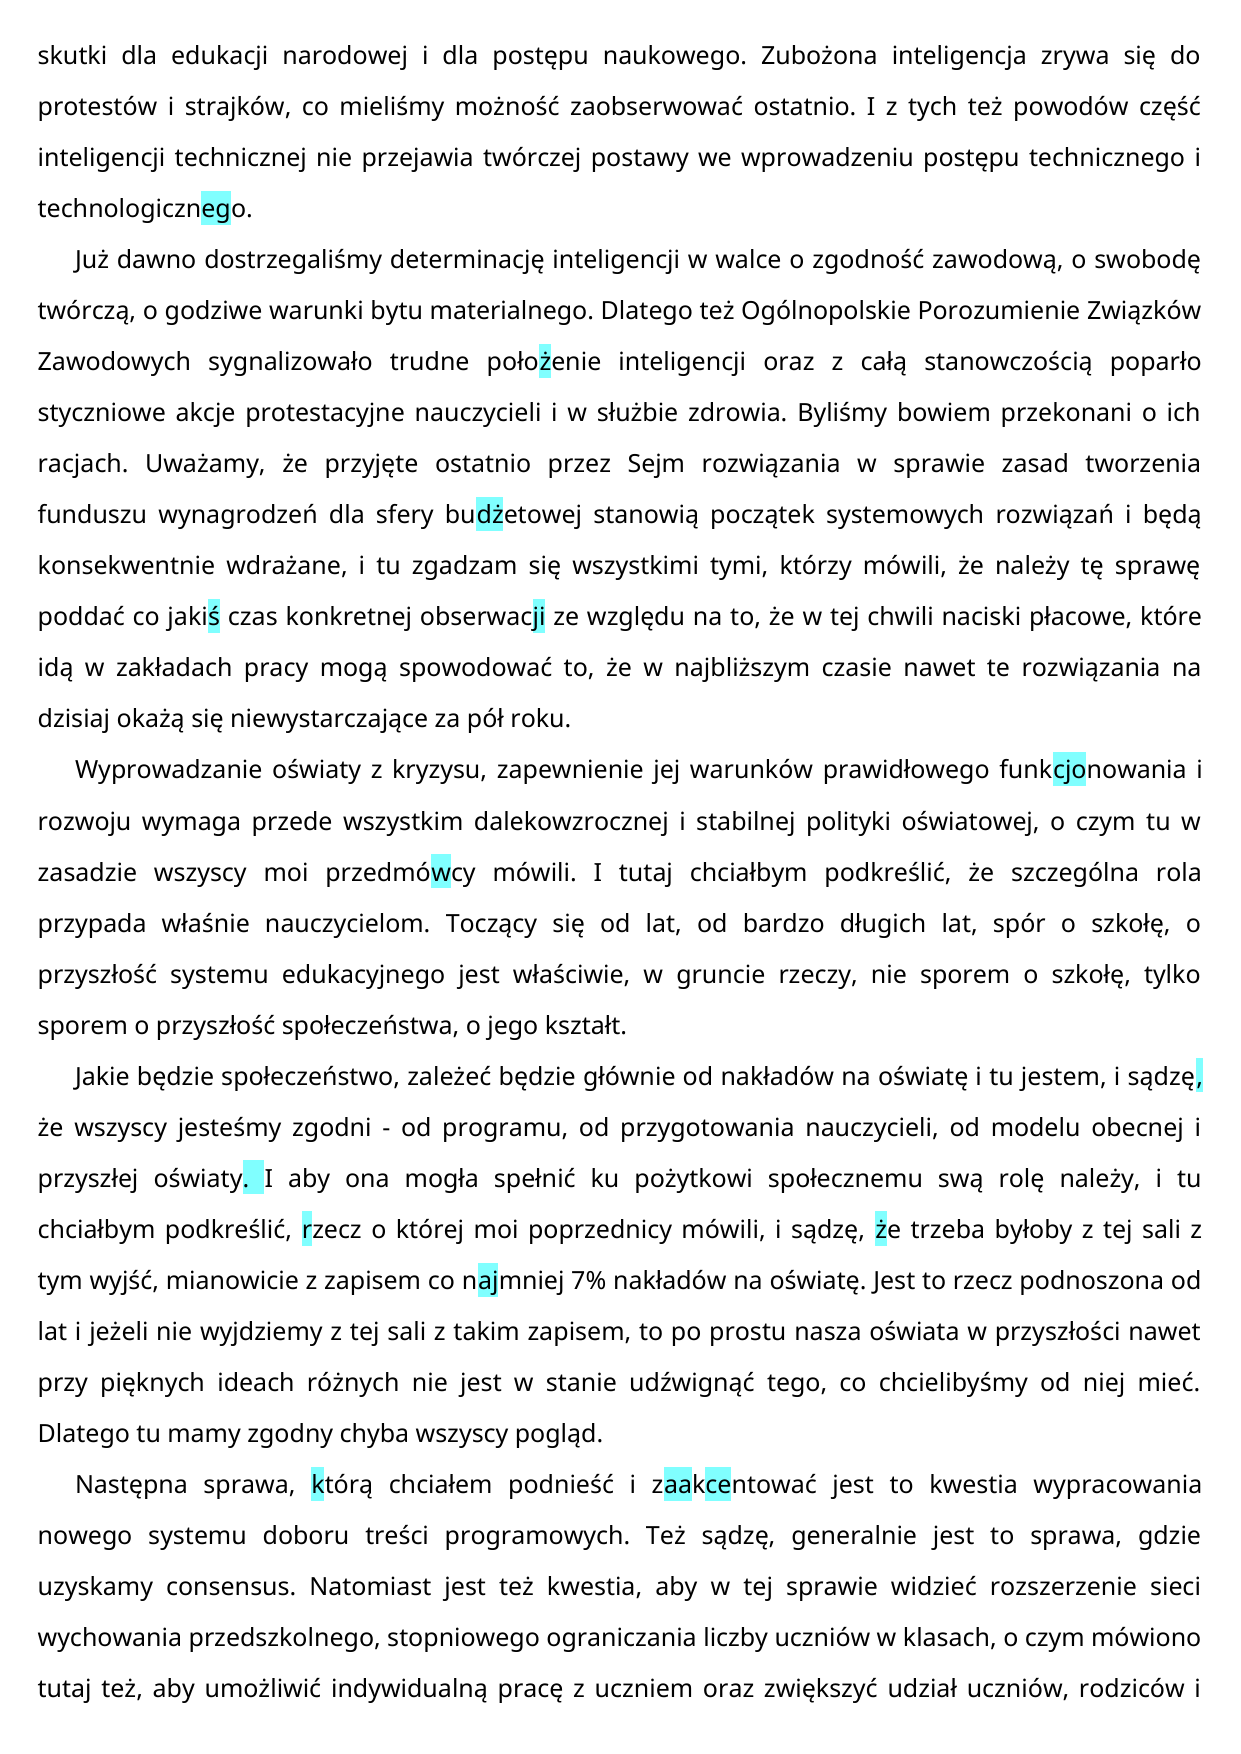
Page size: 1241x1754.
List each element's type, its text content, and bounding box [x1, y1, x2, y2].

text skutki dla edukacji narodowej i dla postępu naukowego. Zubożona inteligencja zrywa się do protestów i strajków, co mieliśmy możność zaobserwować ostatnio. I z tych też powodów część inteligencji technicznej nie przejawia twórczej postawy we wprowadzeniu postępu technicznego i technologicznego. [37, 37, 1203, 225]
text Już dawno dostrzegaliśmy determinację inteligencji w walce o zgodność zawodową, o swobodę twórczą, o godziwe warunki bytu materialnego. Dlatego też Ogólnopolskie Porozumienie Związków Zawodowych sygnalizowało trudne położenie inteligencji oraz z całą stanowczością poparło styczniowe akcje protestacyjne nauczycieli i w służbie zdrowia. Byliśmy bowiem przekonani o ich racjach. Uważamy, że przyjęte ostatnio przez Sejm rozwiązania w sprawie zasad tworzenia funduszu wynagrodzeń dla sfery budżetowej stanowią początek systemowych rozwiązań i będą konsekwentnie wdrażane, i tu zgadzam się wszystkimi tymi, którzy mówili, że należy tę sprawę poddać co jakiś czas konkretnej obserwacji ze względu na to, że w tej chwili naciski płacowe, które idą w zakładach pracy mogą spowodować to, że w najbliższym czasie nawet te rozwiązania na dzisiaj okażą się niewystarczające za pół roku. [37, 242, 1203, 735]
text Następna sprawa, którą chciałem podnieść i zaakcentować jest to kwestia wypracowania nowego systemu doboru treści programowych. Też sądzę, generalnie jest to sprawa, gdzie uzyskamy consensus. Natomiast jest też kwestia, aby w tej sprawie widzieć rozszerzenie sieci wychowania przedszkolnego, stopniowego ograniczania liczby uczniów w klasach, o czym mówiono tutaj też, aby umożliwić indywidualną pracę z uczniem oraz zwiększyć udział uczniów, rodziców i [37, 1467, 1203, 1705]
text Jakie będzie społeczeństwo, zależeć będzie głównie od nakładów na oświatę i tu jestem, i sądzę, że wszyscy jesteśmy zgodni - od programu, od przygotowania nauczycieli, od modelu obecnej i przyszłej oświaty. I aby ona mogła spełnić ku pożytkowi społecznemu swą rolę należy, i tu chciałbym podkreślić, rzecz o której moi poprzednicy mówili, i sądzę, że trzeba byłoby z tej sali z tym wyjść, mianowicie z zapisem co najmniej 7% nakładów na oświatę. Jest to rzecz podnoszona od lat i jeżeli nie wyjdziemy z tej sali z takim zapisem, to po prostu nasza oświata w przyszłości nawet przy pięknych ideach różnych nie jest w stanie udźwignąć tego, co chcielibyśmy od niej mieć. Dlatego tu mamy zgodny chyba wszyscy pogląd. [37, 1058, 1203, 1450]
text Wyprowadzanie oświaty z kryzysu, zapewnienie jej warunków prawidłowego funkcjonowania i rozwoju wymaga przede wszystkim dalekowzrocznej i stabilnej polityki oświatowej, o czym tu w zasadzie wszyscy moi przedmówcy mówili. I tutaj chciałbym podkreślić, że szczególna rola przypada właśnie nauczycielom. Toczący się od lat, od bardzo długich lat, spór o szkołę, o przyszłość systemu edukacyjnego jest właściwie, w gruncie rzeczy, nie sporem o szkołę, tylko sporem o przyszłość społeczeństwa, o jego kształt. [37, 752, 1203, 1041]
